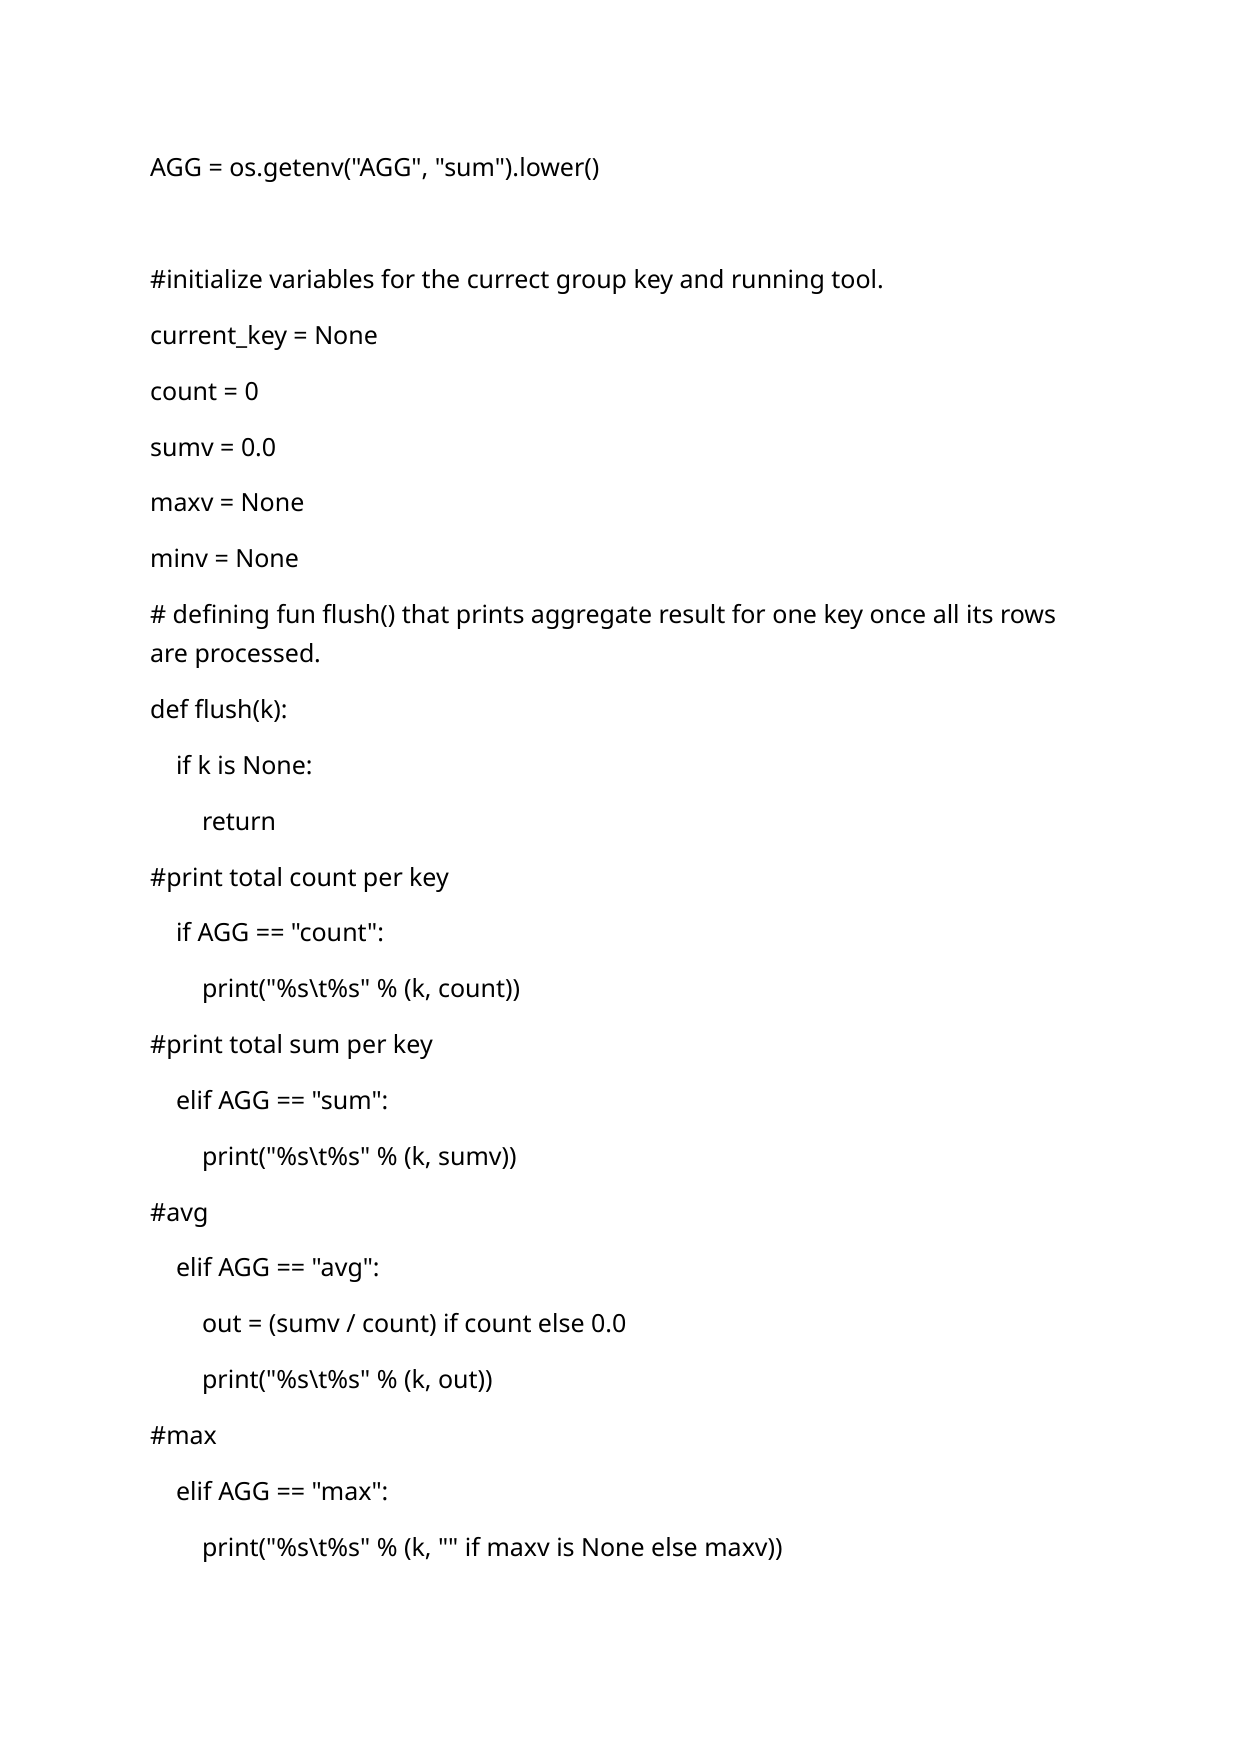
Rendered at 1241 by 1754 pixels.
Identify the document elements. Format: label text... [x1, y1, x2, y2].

text minv = None [150, 541, 1090, 575]
text sumv = 0.0 [150, 429, 1090, 463]
text current_key = None [150, 317, 1090, 352]
text maxv = None [150, 485, 1090, 519]
text elif AGG == "max": [150, 1473, 1090, 1507]
text elif AGG == "sum": [150, 1082, 1090, 1117]
text # defining fun flush() that prints aggregate result for one key once all its rows are processed. [150, 597, 1090, 670]
text out = (sumv / count) if count else 0.0 [150, 1306, 1090, 1340]
text elif AGG == "avg": [150, 1250, 1090, 1284]
text print("%s\t%s" % (k, count)) [150, 971, 1090, 1005]
text #max [150, 1417, 1090, 1452]
text print("%s\t%s" % (k, out)) [150, 1362, 1090, 1396]
text def flush(k): [150, 692, 1090, 726]
text return [150, 803, 1090, 837]
text AGG = os.getenv("AGG", "sum").lower() [150, 150, 1090, 184]
text print("%s\t%s" % (k, sumv)) [150, 1138, 1090, 1172]
text print("%s\t%s" % (k, "" if maxv is None else maxv)) [150, 1529, 1090, 1563]
text if k is None: [150, 747, 1090, 782]
text #print total sum per key [150, 1027, 1090, 1061]
text #avg [150, 1194, 1090, 1228]
text #print total count per key [150, 859, 1090, 893]
text if AGG == "count": [150, 915, 1090, 949]
text #initialize variables for the currect group key and running tool. [150, 262, 1090, 296]
text count = 0 [150, 373, 1090, 407]
